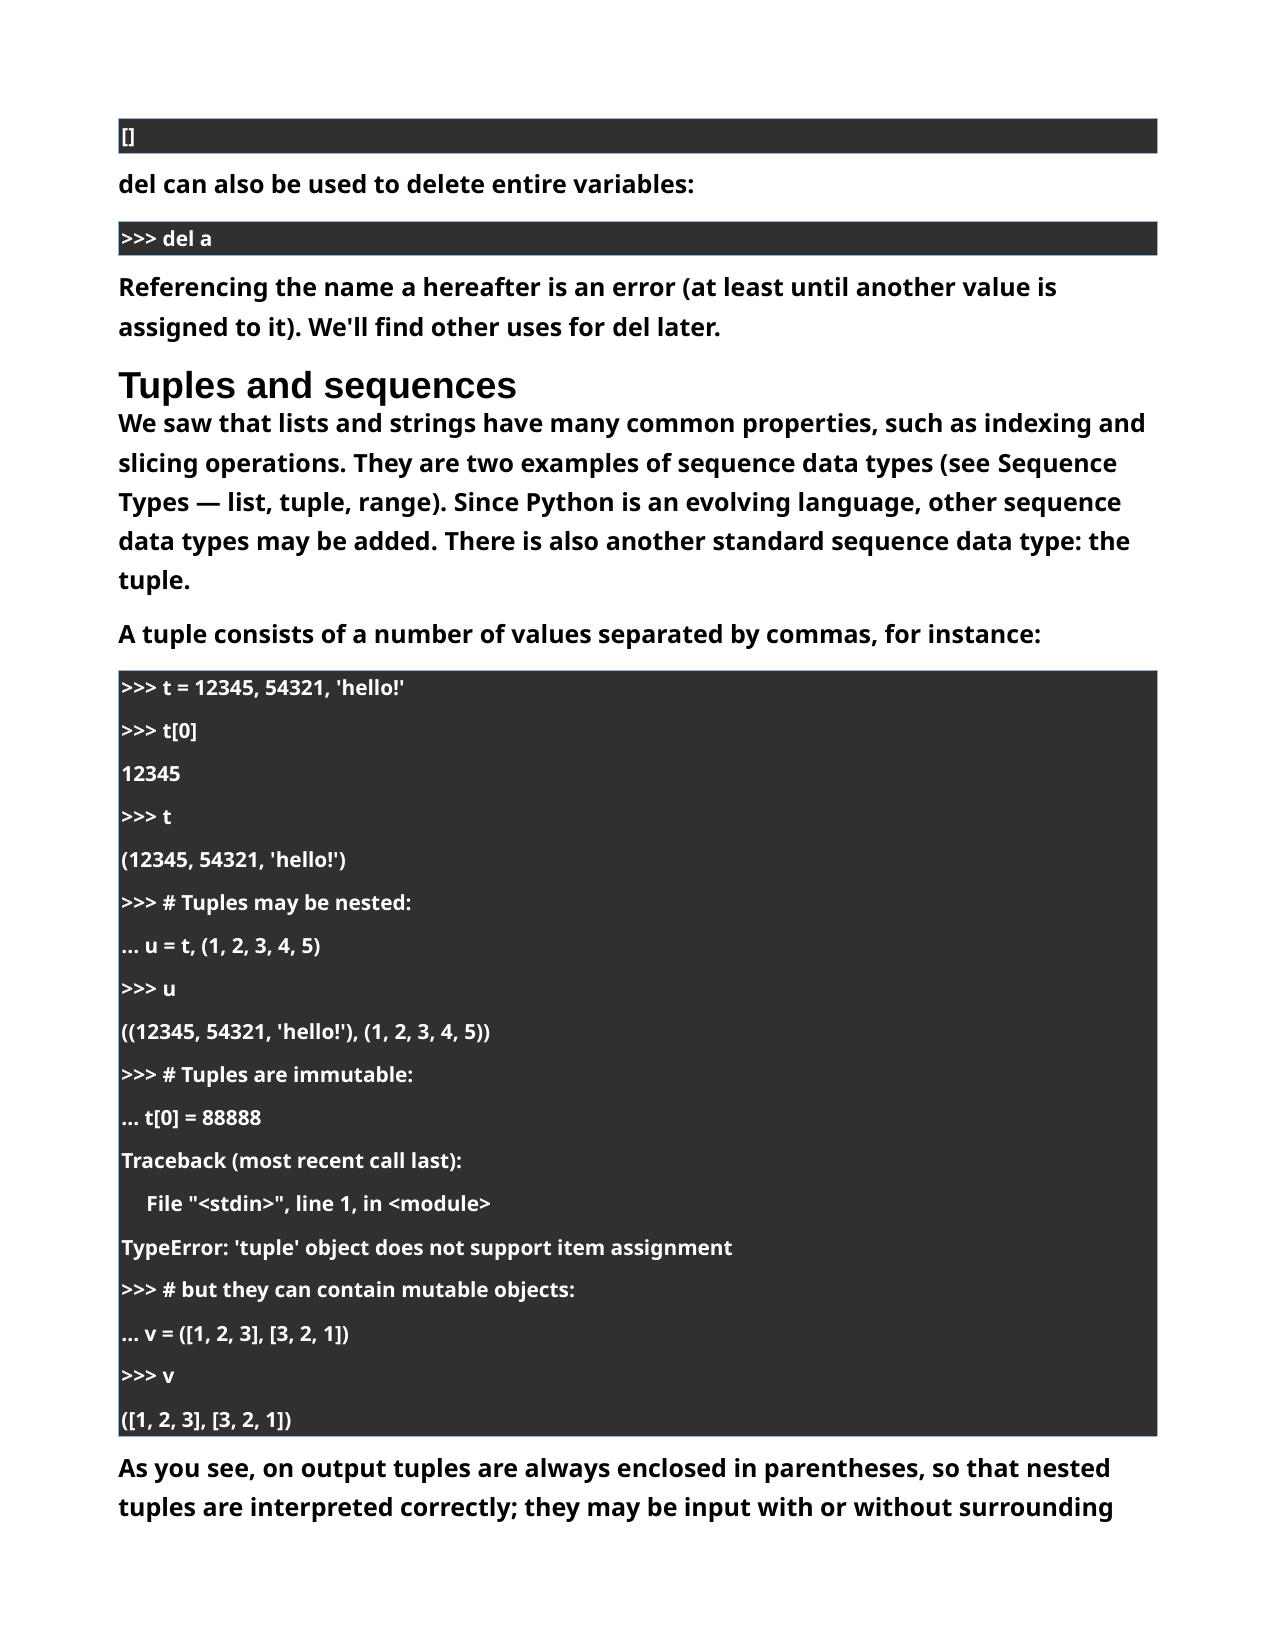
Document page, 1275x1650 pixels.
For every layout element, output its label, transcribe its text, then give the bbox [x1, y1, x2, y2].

subtitle Tuples and sequences [118, 363, 1157, 406]
text ... u = t, (1, 2, 3, 4, 5) [119, 928, 1157, 960]
text (12345, 54321, 'hello!') [119, 842, 1157, 874]
text We saw that lists and strings have many common properties, such as indexing and slicing operations. They are two examples of sequence data types (see Sequence Types — list, tuple, range). Since Python is an evolving language, other sequence data types may be added. There is also another standard sequence data type: the tuple. [118, 406, 1157, 597]
text >>> t = 12345, 54321, 'hello!' [119, 671, 1157, 702]
text Traceback (most recent call last): [119, 1143, 1157, 1175]
text As you see, on output tuples are always enclosed in parentheses, so that nested tuples are interpreted correctly; they may be input with or without surrounding [118, 1451, 1157, 1524]
text >>> # but they can contain mutable objects: [119, 1273, 1157, 1304]
text >>> v [119, 1359, 1157, 1390]
text del can also be used to delete entire variables: [118, 167, 1157, 201]
text >>> u [119, 971, 1157, 1003]
text ... t[0] = 88888 [119, 1100, 1157, 1132]
text ((12345, 54321, 'hello!'), (1, 2, 3, 4, 5)) [119, 1014, 1157, 1046]
text ... v = ([1, 2, 3], [3, 2, 1]) [119, 1316, 1157, 1347]
text [] [119, 119, 1157, 153]
text >>> # Tuples may be nested: [119, 885, 1157, 917]
text >>> del a [119, 222, 1157, 255]
text >>> # Tuples are immutable: [119, 1057, 1157, 1089]
text Referencing the name a hereafter is an error (at least until another value is assigned to it). We'll find other uses for del later. [118, 270, 1157, 343]
text TypeError: 'tuple' object does not support item assignment [119, 1229, 1157, 1261]
text >>> t[0] [119, 713, 1157, 745]
text >>> t [119, 799, 1157, 831]
text ([1, 2, 3], [3, 2, 1]) [119, 1402, 1157, 1436]
text A tuple consists of a number of values separated by commas, for instance: [118, 616, 1157, 651]
text 12345 [119, 756, 1157, 788]
text File "<stdin>", line 1, in <module> [119, 1186, 1157, 1218]
